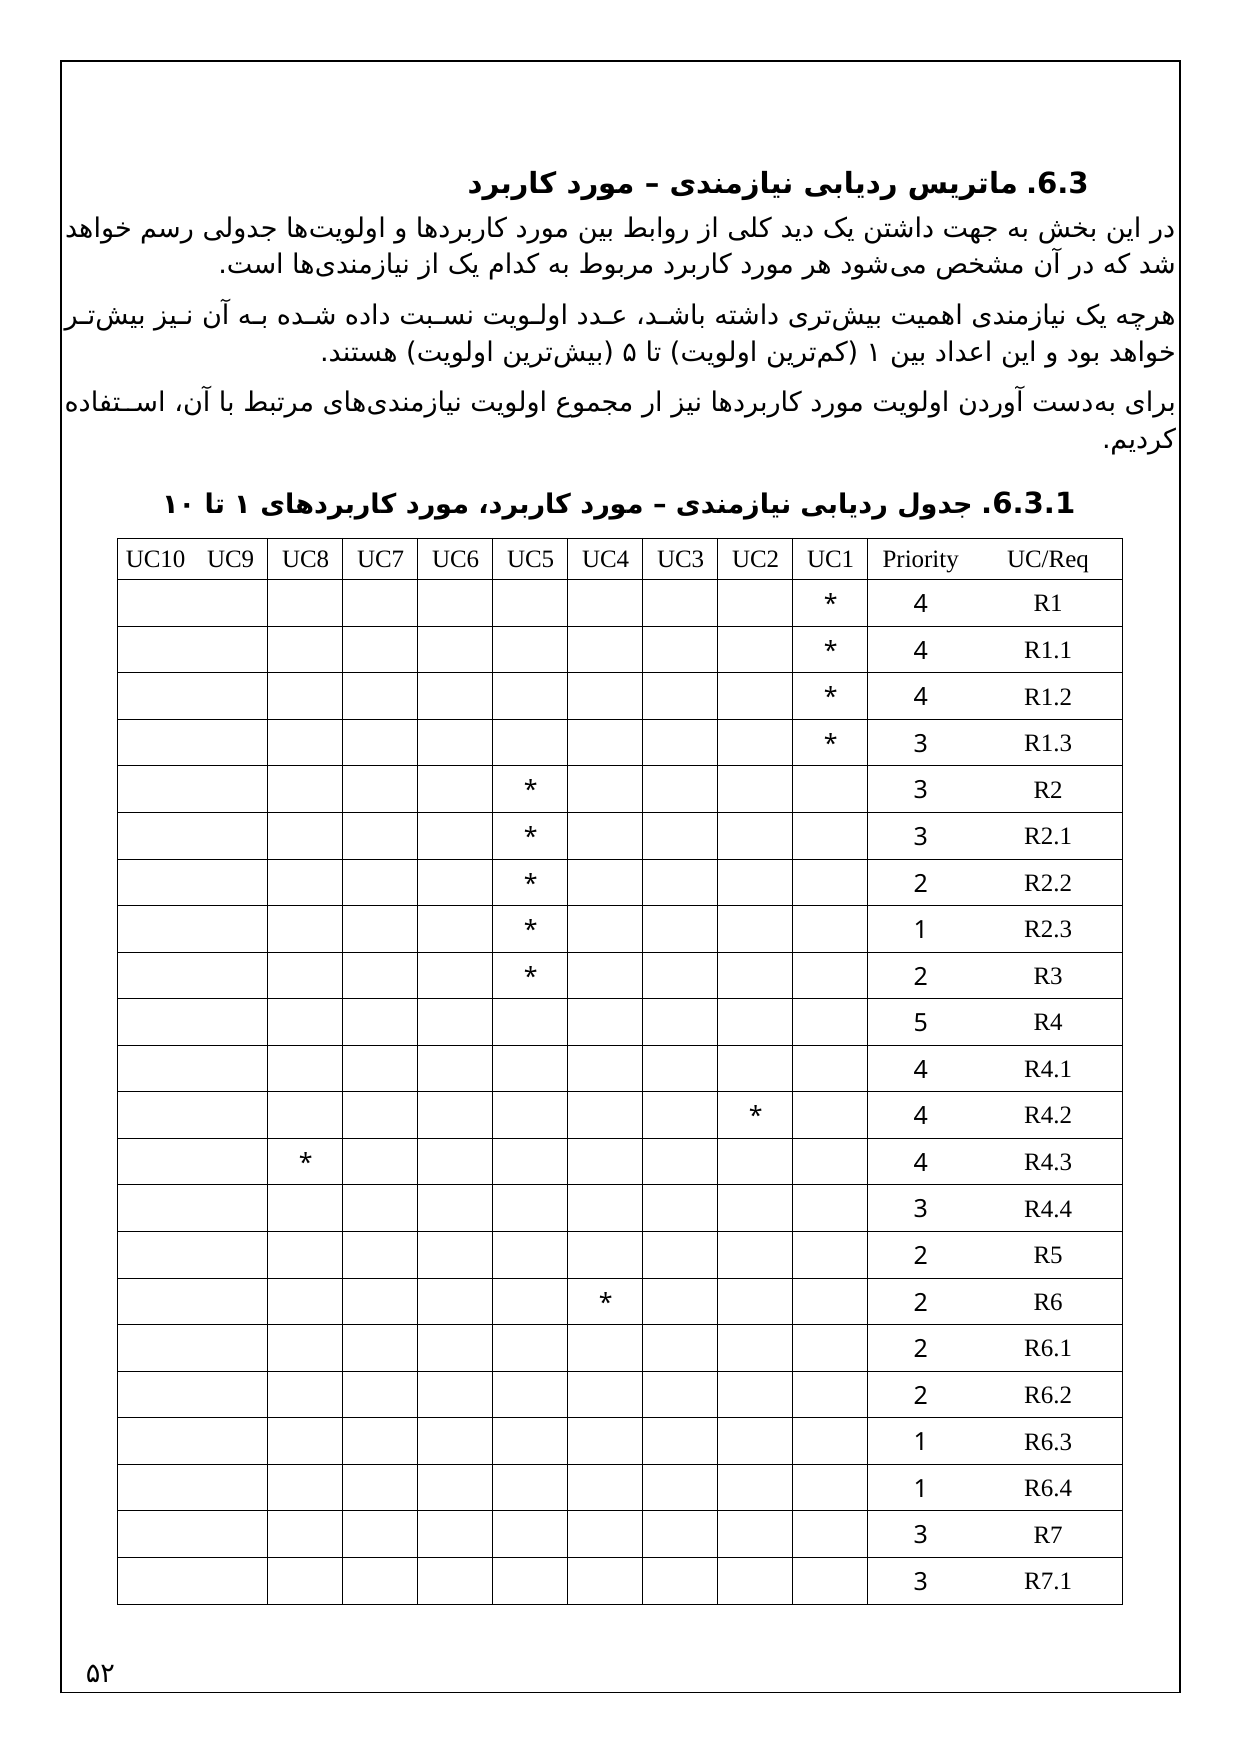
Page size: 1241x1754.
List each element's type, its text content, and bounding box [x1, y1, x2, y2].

table_cell 4 [868, 673, 973, 719]
table_cell [793, 813, 867, 858]
table_cell [418, 720, 492, 765]
table_cell [643, 1092, 717, 1138]
table_cell [193, 673, 267, 719]
table_cell 2 [868, 1372, 973, 1417]
table_cell [118, 1558, 193, 1603]
table_cell [268, 999, 342, 1045]
table_cell [418, 766, 492, 812]
table_header UC/Req [973, 539, 1122, 579]
table_cell 3 [868, 1185, 973, 1231]
table_cell [718, 673, 792, 719]
table_cell [193, 906, 267, 952]
table_cell R6.4 [973, 1465, 1122, 1510]
table_cell [643, 580, 717, 626]
table_cell [193, 627, 267, 672]
table_header UC6 [418, 539, 492, 579]
table_cell [643, 720, 717, 765]
table_cell R4.4 [973, 1185, 1122, 1231]
table_cell * [268, 1139, 342, 1184]
table_cell [643, 1139, 717, 1184]
table_cell [793, 1511, 867, 1557]
table_cell [793, 906, 867, 952]
table_cell [268, 1418, 342, 1464]
table_cell [268, 1325, 342, 1371]
table_cell [118, 720, 193, 765]
table_cell [118, 1139, 193, 1184]
table_cell [493, 999, 567, 1045]
table_cell [793, 953, 867, 998]
table_cell 4 [868, 1139, 973, 1184]
table_cell [643, 1232, 717, 1277]
table_cell [793, 1139, 867, 1184]
table_cell [343, 813, 417, 858]
table_cell R4.1 [973, 1046, 1122, 1091]
table_header UC2 [718, 539, 792, 579]
table_cell [568, 1232, 642, 1277]
table_cell [643, 813, 717, 858]
table_cell [643, 766, 717, 812]
table_cell [568, 580, 642, 626]
table_cell [793, 1558, 867, 1603]
table_cell [568, 999, 642, 1045]
table_cell 3 [868, 720, 973, 765]
table_cell [343, 673, 417, 719]
table_cell * [493, 766, 567, 812]
table_cell [343, 580, 417, 626]
table_cell [793, 1418, 867, 1464]
table_cell [268, 627, 342, 672]
table_cell [118, 1372, 193, 1417]
table_cell [568, 766, 642, 812]
table_cell [268, 1511, 342, 1557]
table_cell [418, 1232, 492, 1277]
table_cell [793, 1232, 867, 1277]
table_cell [343, 1558, 417, 1603]
table_cell [718, 1418, 792, 1464]
table_cell * [793, 673, 867, 719]
table_cell [793, 1185, 867, 1231]
table_cell [118, 860, 193, 905]
table_cell [793, 1046, 867, 1091]
table_cell [118, 580, 193, 626]
table_cell [418, 627, 492, 672]
table_cell [118, 1279, 193, 1324]
table_cell [343, 1511, 417, 1557]
table_cell [493, 673, 567, 719]
table_cell 2 [868, 860, 973, 905]
table_cell [568, 813, 642, 858]
table_cell 1 [868, 906, 973, 952]
table_cell R1.3 [973, 720, 1122, 765]
table_cell [268, 1465, 342, 1510]
table_cell [268, 813, 342, 858]
table_cell [718, 813, 792, 858]
table_cell [193, 1139, 267, 1184]
table_cell [568, 1372, 642, 1417]
table_cell [193, 813, 267, 858]
table_cell R6.2 [973, 1372, 1122, 1417]
table_cell R4.3 [973, 1139, 1122, 1184]
table_cell [118, 1185, 193, 1231]
table_cell R7.1 [973, 1558, 1122, 1603]
table_cell [718, 627, 792, 672]
table_cell [268, 673, 342, 719]
table_cell R1 [973, 580, 1122, 626]
table_cell [493, 1092, 567, 1138]
table_cell R4.2 [973, 1092, 1122, 1138]
table_cell [718, 1372, 792, 1417]
table_cell [418, 1372, 492, 1417]
table_cell [118, 1465, 193, 1510]
table_cell [493, 1185, 567, 1231]
table_cell 1 [868, 1418, 973, 1464]
table_cell [343, 1279, 417, 1324]
table_cell [193, 1372, 267, 1417]
table_cell 2 [868, 1279, 973, 1324]
table_cell [568, 1046, 642, 1091]
table_cell [643, 1418, 717, 1464]
table_cell [643, 999, 717, 1045]
text در این بخش به جهت داشتن یک دید کلی از روابط بین مورد کاربردها و اولویت‌ها جدولی رسم خواهد شد که در آن مشخص می‌شود هر مورد کاربرد مربوط به کدام یک از نیازمندی‌ها است. [64, 213, 1176, 280]
table_cell [418, 1325, 492, 1371]
table_cell [568, 673, 642, 719]
table_cell [418, 860, 492, 905]
table_cell R1.1 [973, 627, 1122, 672]
subtitle جدول ردیابی نیازمندی – مورد کاربرد، مورد کاربردهای ۱ تا ۱۰ [64, 486, 981, 520]
table_cell [718, 1279, 792, 1324]
table_cell [793, 1092, 867, 1138]
table_cell [118, 906, 193, 952]
table_cell [718, 906, 792, 952]
table_cell [418, 673, 492, 719]
table_header UC1 [793, 539, 867, 579]
table_cell [193, 766, 267, 812]
table_cell [568, 953, 642, 998]
table_cell [418, 1139, 492, 1184]
table_cell [343, 766, 417, 812]
table_cell [568, 860, 642, 905]
table_cell [193, 860, 267, 905]
table_cell * [793, 580, 867, 626]
table_cell [268, 1092, 342, 1138]
table_cell [118, 1511, 193, 1557]
table_cell [343, 1185, 417, 1231]
table_cell [568, 906, 642, 952]
table_cell [193, 1279, 267, 1324]
table_cell [493, 580, 567, 626]
table_cell [718, 1558, 792, 1603]
table_cell [193, 953, 267, 998]
table_cell [193, 580, 267, 626]
table_cell [418, 1279, 492, 1324]
table_cell [793, 766, 867, 812]
table_cell * [493, 906, 567, 952]
table_cell [493, 1279, 567, 1324]
table_cell [568, 1511, 642, 1557]
table_cell [118, 1418, 193, 1464]
table_cell R2.1 [973, 813, 1122, 858]
table_cell [493, 627, 567, 672]
table_cell [793, 1372, 867, 1417]
table_header UC7 [343, 539, 417, 579]
table_cell [718, 1325, 792, 1371]
table_cell [718, 766, 792, 812]
table_cell [268, 720, 342, 765]
table_header UC10 [118, 539, 193, 579]
table_cell R2 [973, 766, 1122, 812]
table_cell [643, 860, 717, 905]
table_cell [718, 1511, 792, 1557]
table_cell [268, 906, 342, 952]
table_cell R6.3 [973, 1418, 1122, 1464]
table_cell [718, 999, 792, 1045]
table_cell [643, 1511, 717, 1557]
table_cell [493, 1372, 567, 1417]
table_cell 3 [868, 766, 973, 812]
table_header Priority [868, 539, 973, 579]
table_cell [718, 1232, 792, 1277]
table_cell R6 [973, 1279, 1122, 1324]
table_cell R6.1 [973, 1325, 1122, 1371]
table_cell [343, 1139, 417, 1184]
table_cell [343, 720, 417, 765]
table_cell [643, 1558, 717, 1603]
table_cell [418, 1418, 492, 1464]
table_cell [643, 1325, 717, 1371]
table_cell [268, 1558, 342, 1603]
table_cell [343, 1092, 417, 1138]
table_cell R3 [973, 953, 1122, 998]
table_cell [268, 1232, 342, 1277]
table_cell [118, 813, 193, 858]
table_cell [193, 1325, 267, 1371]
table_cell [268, 1372, 342, 1417]
table_cell R2.2 [973, 860, 1122, 905]
table_cell [568, 1092, 642, 1138]
table_cell [418, 813, 492, 858]
table_cell [193, 720, 267, 765]
table_cell [418, 1092, 492, 1138]
table_cell [193, 1232, 267, 1277]
table_cell R4 [973, 999, 1122, 1045]
table_cell [568, 720, 642, 765]
table_cell 4 [868, 580, 973, 626]
table_cell [418, 1046, 492, 1091]
table_cell [793, 999, 867, 1045]
table_cell * [793, 720, 867, 765]
table_cell [193, 1418, 267, 1464]
table_cell [643, 1465, 717, 1510]
text هرچه یک نیازمندی اهمیت بیش‌تری داشته باشد، عدد اولویت نسبت داده شده به آن نیز بیش‌تر خواهد بود و این اعداد بین ۱ (کم‌ترین اولویت) تا ۵ (بیش‌ترین اولویت) هستند. [64, 300, 1176, 367]
table_cell R2.3 [973, 906, 1122, 952]
table_cell 3 [868, 1511, 973, 1557]
table_cell [493, 1418, 567, 1464]
table_cell [643, 1279, 717, 1324]
table_cell [568, 1185, 642, 1231]
table_cell [418, 1465, 492, 1510]
table_cell [343, 627, 417, 672]
table_cell [343, 1232, 417, 1277]
table_cell [418, 1511, 492, 1557]
table_cell [418, 906, 492, 952]
table_cell [193, 1465, 267, 1510]
table_cell [568, 1139, 642, 1184]
table_cell [493, 1232, 567, 1277]
table_cell [268, 766, 342, 812]
table_cell [268, 860, 342, 905]
table_cell [493, 1046, 567, 1091]
table_cell 3 [868, 813, 973, 858]
table_cell [193, 1046, 267, 1091]
table_cell [493, 1511, 567, 1557]
table_cell [643, 906, 717, 952]
table_cell [643, 627, 717, 672]
table_cell [343, 1418, 417, 1464]
table_cell 4 [868, 1046, 973, 1091]
table_cell [418, 580, 492, 626]
table_cell * [568, 1279, 642, 1324]
table_cell [493, 1465, 567, 1510]
table_cell [118, 766, 193, 812]
table_cell [718, 953, 792, 998]
table_cell [643, 1372, 717, 1417]
table_cell [643, 953, 717, 998]
table_cell [268, 580, 342, 626]
table_cell [343, 1372, 417, 1417]
table_cell 4 [868, 1092, 973, 1138]
table_cell [193, 1185, 267, 1231]
table_cell R5 [973, 1232, 1122, 1277]
table_cell [643, 1046, 717, 1091]
table_cell [793, 860, 867, 905]
table_cell [418, 1558, 492, 1603]
table_cell [118, 1046, 193, 1091]
subtitle ماتریس ردیابی نیازمندی – مورد کاربرد [64, 166, 1026, 200]
table_cell * [493, 813, 567, 858]
table_cell [493, 720, 567, 765]
table_cell [718, 1139, 792, 1184]
table_header UC8 [268, 539, 342, 579]
table_header UC3 [643, 539, 717, 579]
table_cell [718, 860, 792, 905]
table_cell [118, 1232, 193, 1277]
table_cell [193, 999, 267, 1045]
table_cell R7 [973, 1511, 1122, 1557]
table_cell [343, 953, 417, 998]
table_cell [118, 627, 193, 672]
table_cell [118, 673, 193, 719]
table_cell * [718, 1092, 792, 1138]
table_cell [418, 999, 492, 1045]
table_cell 1 [868, 1465, 973, 1510]
table_cell [343, 1465, 417, 1510]
text برای به‌دست آوردن اولویت مورد کاربردها نیز ار مجموع اولویت نیازمندی‌های مرتبط با آن، استفاده کردیم. [64, 387, 1176, 454]
table_cell [493, 1139, 567, 1184]
table_header UC5 [493, 539, 567, 579]
table_cell [193, 1092, 267, 1138]
table_cell [343, 999, 417, 1045]
table_cell [118, 953, 193, 998]
table_cell [793, 1465, 867, 1510]
table_cell [568, 1465, 642, 1510]
table_cell 5 [868, 999, 973, 1045]
table_cell [268, 1185, 342, 1231]
table_cell [718, 1185, 792, 1231]
table_cell 2 [868, 953, 973, 998]
table_cell [718, 1046, 792, 1091]
table_cell * [493, 953, 567, 998]
table_cell R1.2 [973, 673, 1122, 719]
table_cell 4 [868, 627, 973, 672]
table_cell [268, 953, 342, 998]
table_cell 3 [868, 1558, 973, 1603]
table_cell [568, 1558, 642, 1603]
table_header UC9 [193, 539, 267, 579]
table_cell [193, 1511, 267, 1557]
table_header UC4 [568, 539, 642, 579]
table_cell [118, 1092, 193, 1138]
table_cell [268, 1279, 342, 1324]
table_cell [568, 1325, 642, 1371]
table_cell [568, 1418, 642, 1464]
table_cell [793, 1279, 867, 1324]
table_cell [793, 1325, 867, 1371]
table_cell [643, 673, 717, 719]
table_cell [193, 1558, 267, 1603]
table_cell [118, 1325, 193, 1371]
table_cell [718, 1465, 792, 1510]
table_cell [493, 1558, 567, 1603]
table_cell * [793, 627, 867, 672]
table_cell 2 [868, 1232, 973, 1277]
table_cell [493, 1325, 567, 1371]
table_cell [418, 953, 492, 998]
table_cell [268, 1046, 342, 1091]
table_cell [343, 906, 417, 952]
table_cell [718, 720, 792, 765]
table_cell [343, 1325, 417, 1371]
table_cell [643, 1185, 717, 1231]
table_cell [343, 860, 417, 905]
table_cell [568, 627, 642, 672]
table_cell [718, 580, 792, 626]
table_cell [118, 999, 193, 1045]
table_cell * [493, 860, 567, 905]
table_cell [343, 1046, 417, 1091]
table_cell 2 [868, 1325, 973, 1371]
table_cell [418, 1185, 492, 1231]
